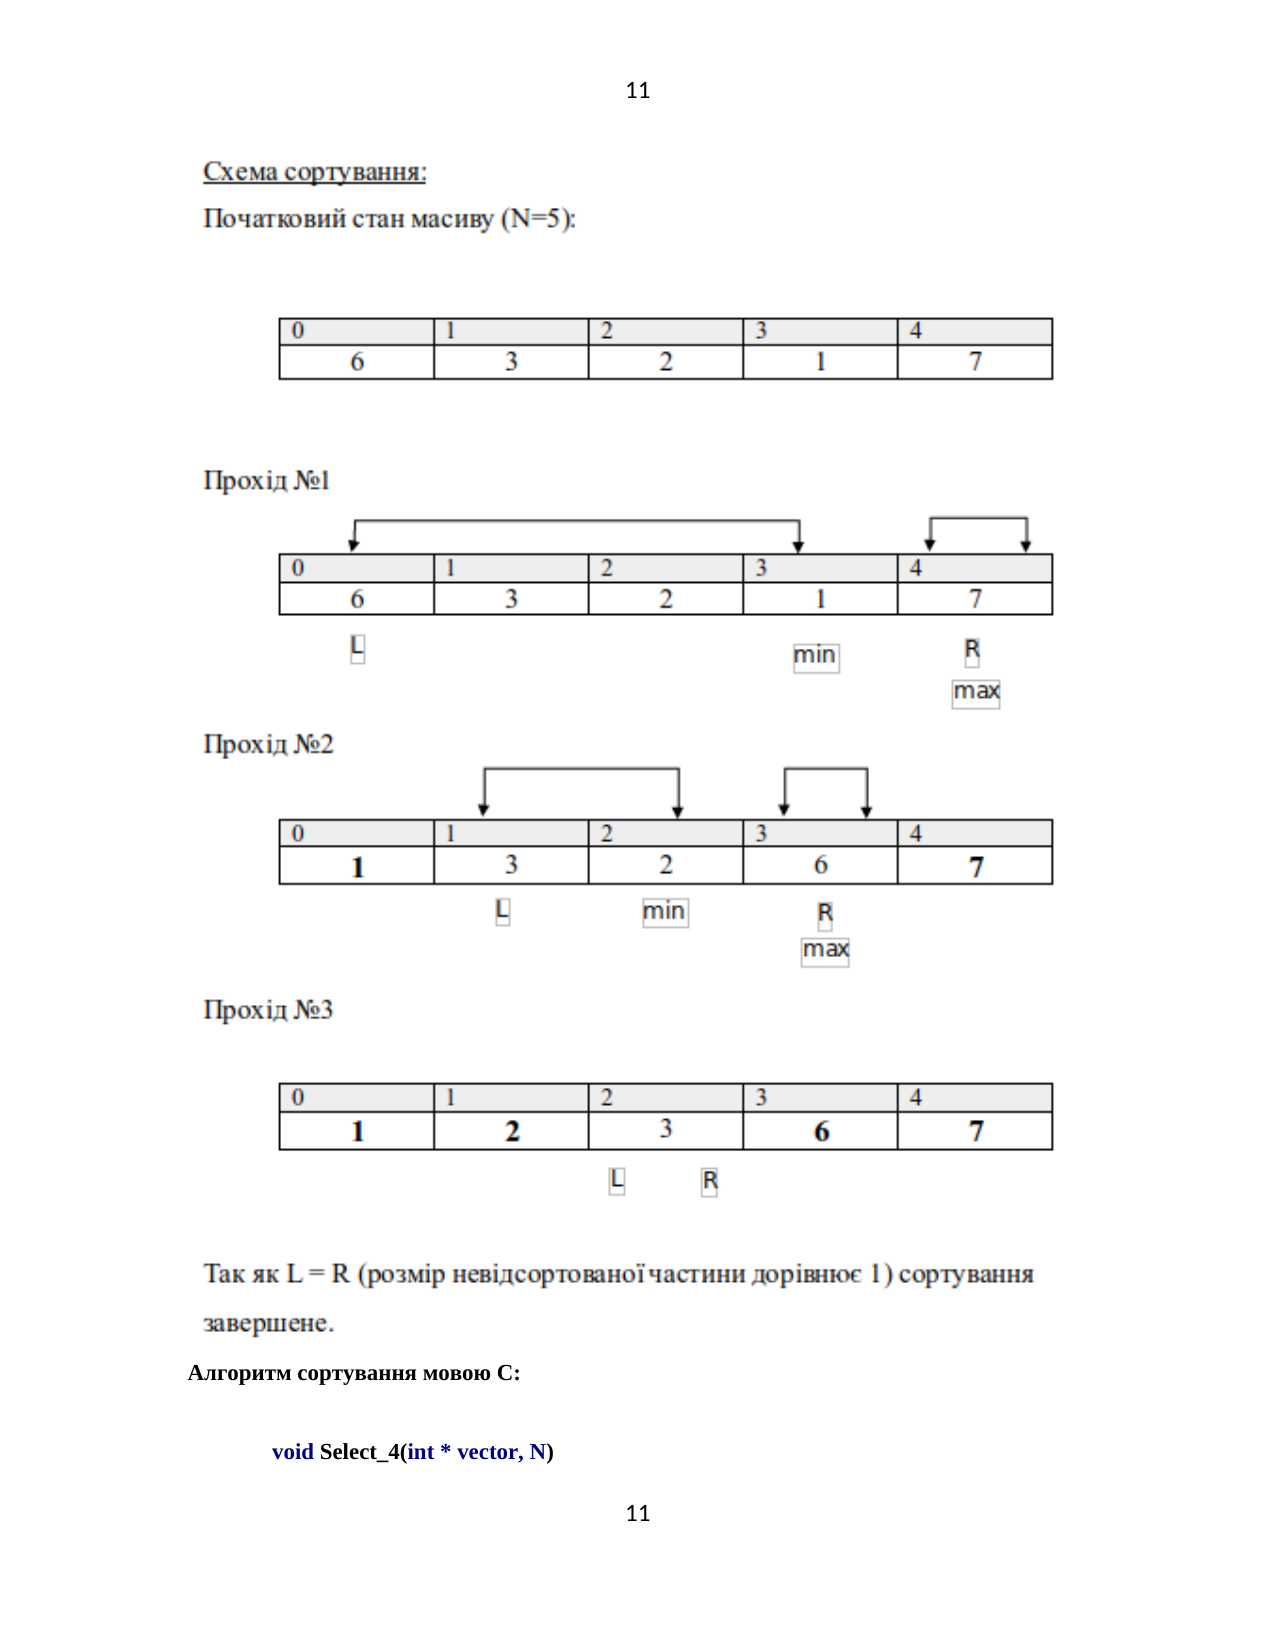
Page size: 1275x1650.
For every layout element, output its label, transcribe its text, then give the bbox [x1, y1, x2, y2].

text void Select_4(int * vector, N) [272, 1438, 1006, 1464]
text Алгоритм сортування мовою С: [187, 1347, 1087, 1386]
picture [183, 158, 1114, 1347]
text [187, 133, 1087, 158]
